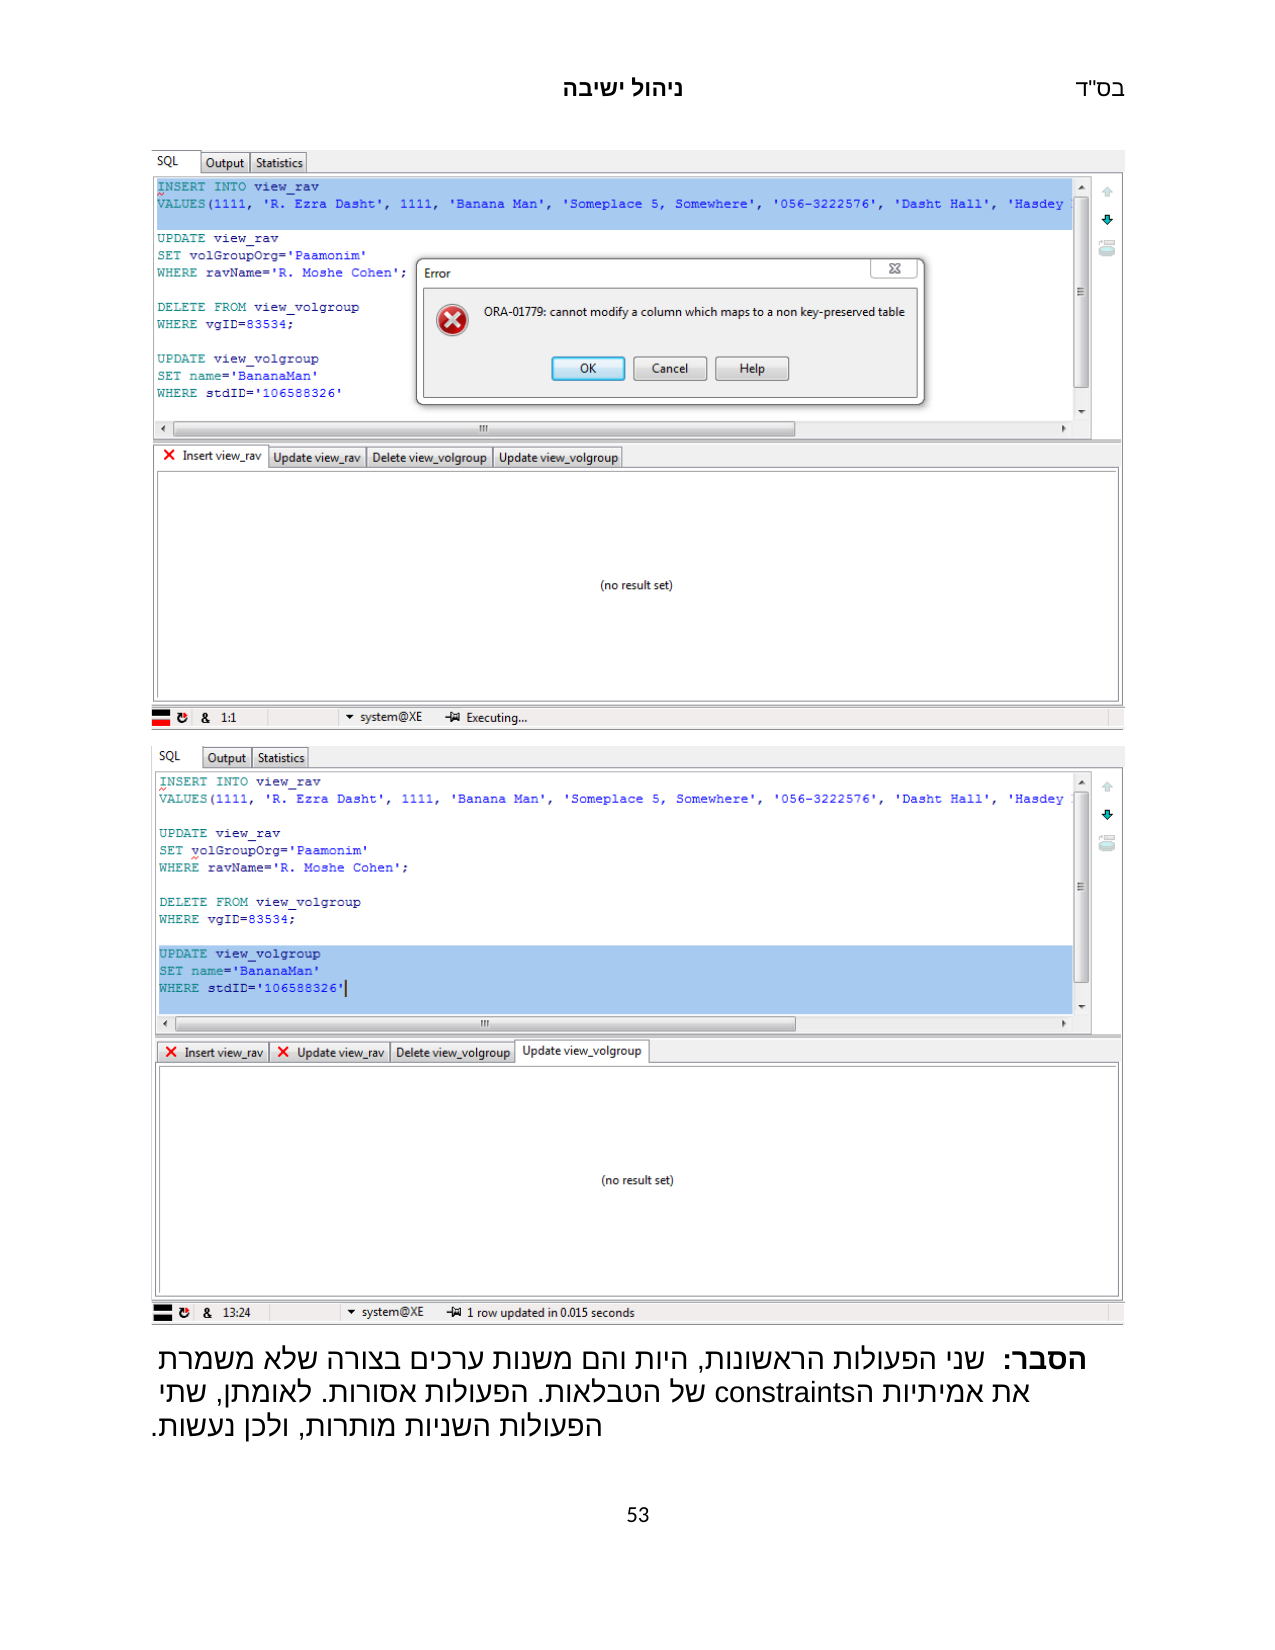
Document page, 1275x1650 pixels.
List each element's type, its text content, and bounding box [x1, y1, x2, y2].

text הסבר: שני הפעולות הראשונות, היות והם משנות ערכים בצורה שלא משמרת את אמיתיות הconstraints של הטבלאות. הפעולות אסורות. לאומתן, שתי הפעולות השניות מותרות, ולכן נעשות. [150, 1342, 1125, 1442]
